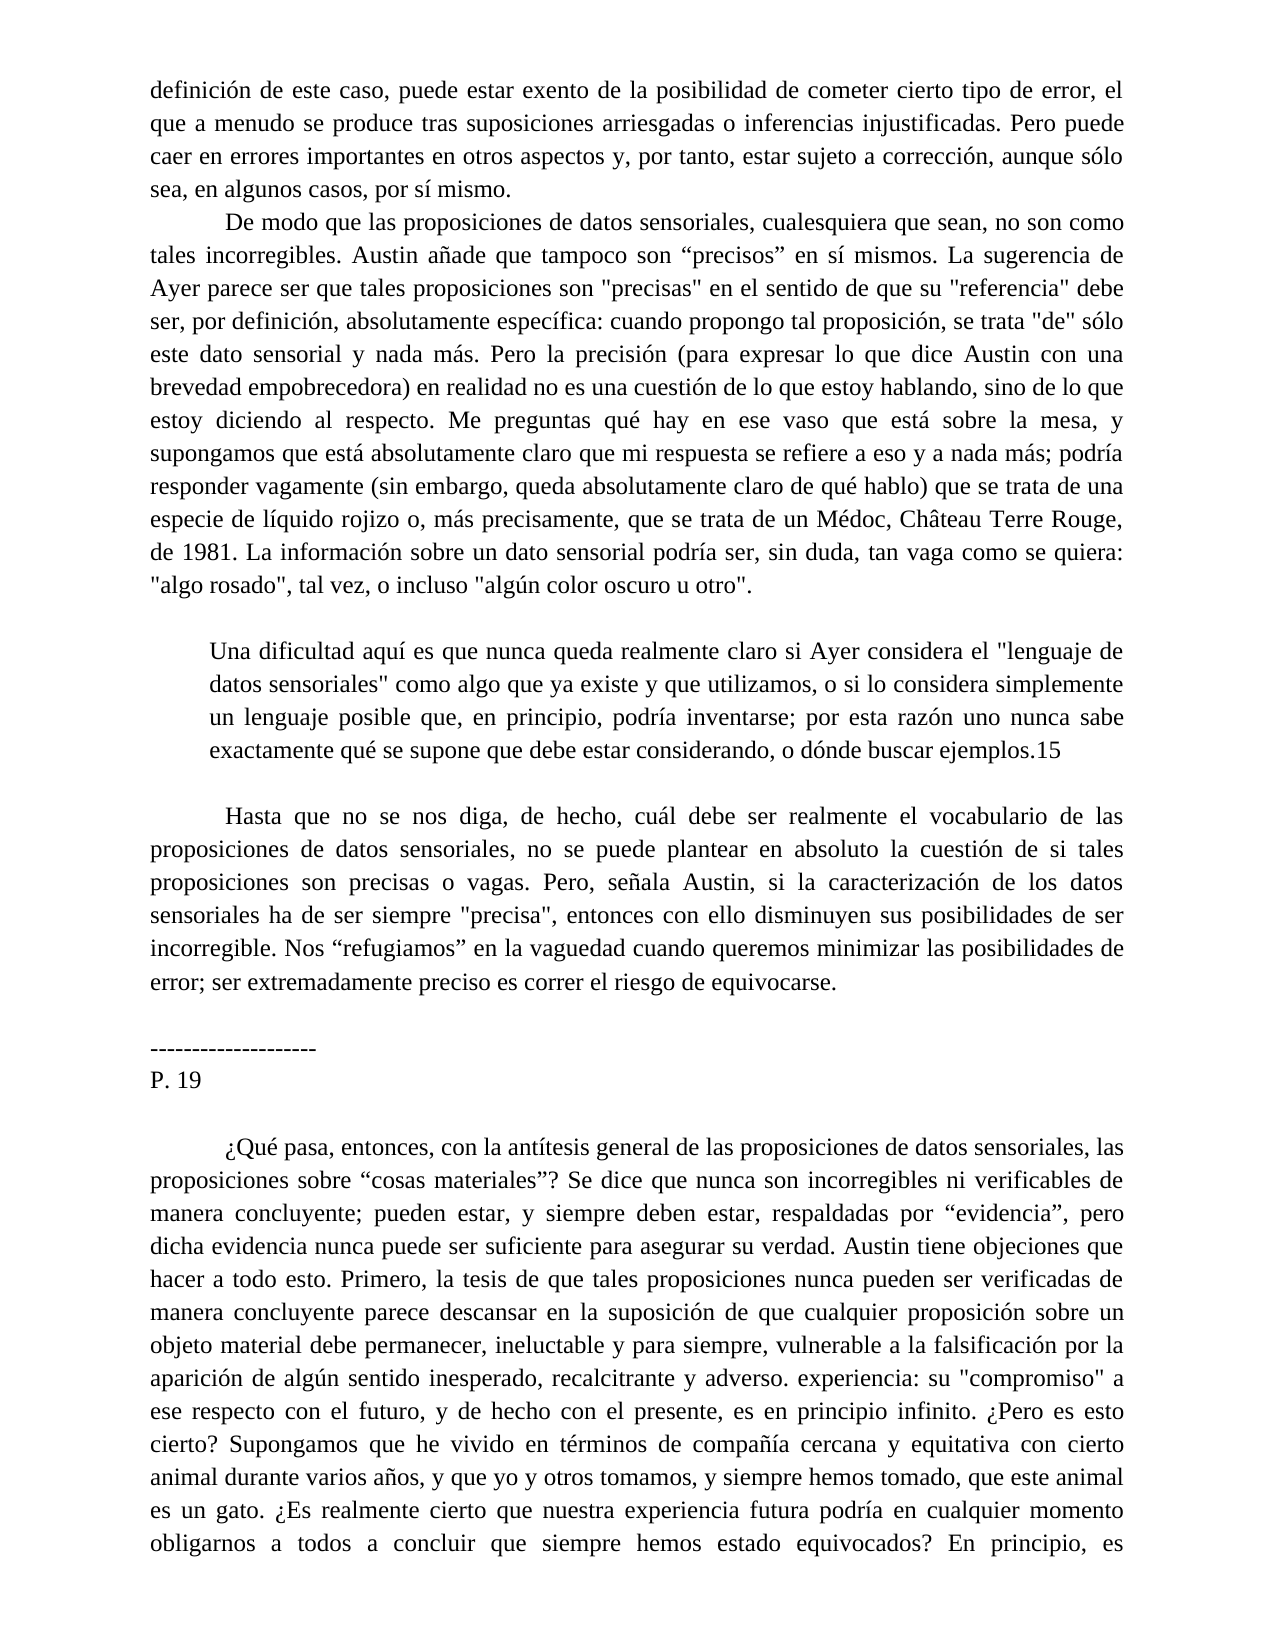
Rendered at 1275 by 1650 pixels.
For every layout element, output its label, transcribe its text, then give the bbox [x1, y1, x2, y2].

text Una dificultad aquí es que nunca queda realmente claro si Ayer considera el "lenguaje de datos sensoriales" como algo que ya existe y que utilizamos, o si lo considera simplemente un lenguaje posible que, en principio, podría inventarse; por esta razón uno nunca sabe exactamente qué se supone que debe estar considerando, o dónde buscar ejemplos.15 [209, 636, 1125, 764]
text Hasta que no se nos diga, de hecho, cuál debe ser realmente el vocabulario de las proposiciones de datos sensoriales, no se puede plantear en absoluto la cuestión de si tales proposiciones son precisas o vagas. Pero, señala Austin, si la caracterización de los datos sensoriales ha de ser siempre "precisa", entonces con ello disminuyen sus posibilidades de ser incorregible. Nos “refugiamos” en la vaguedad cuando queremos minimizar las posibilidades de error; ser extremadamente preciso es correr el riesgo de equivocarse. [150, 801, 1125, 995]
text definición de este caso, puede estar exento de la posibilidad de cometer cierto tipo de error, el que a menudo se produce tras suposiciones arriesgadas o inferencias injustificadas. Pero puede caer en errores importantes en otros aspectos y, por tanto, estar sujeto a corrección, aunque sólo sea, en algunos casos, por sí mismo. [150, 75, 1125, 203]
text -------------------- [150, 1033, 1125, 1061]
text De modo que las proposiciones de datos sensoriales, cualesquiera que sean, no son como tales incorregibles. Austin añade que tampoco son “precisos” en sí mismos. La sugerencia de Ayer parece ser que tales proposiciones son "precisas" en el sentido de que su "referencia" debe ser, por definición, absolutamente específica: cuando propongo tal proposición, se trata "de" sólo este dato sensorial y nada más. Pero la precisión (para expresar lo que dice Austin con una brevedad empobrecedora) en realidad no es una cuestión de lo que estoy hablando, sino de lo que estoy diciendo al respecto. Me preguntas qué hay en ese vaso que está sobre la mesa, y supongamos que está absolutamente claro que mi respuesta se refiere a eso y a nada más; podría responder vagamente (sin embargo, queda absolutamente claro de qué hablo) que se trata de una especie de líquido rojizo o, más precisamente, que se trata de un Médoc, Château Terre Rouge, de 1981. La información sobre un dato sensorial podría ser, sin duda, tan vaga como se quiera: "algo rosado", tal vez, o incluso "algún color oscuro u otro". [150, 207, 1125, 599]
text P. 19 [150, 1066, 1125, 1094]
text ¿Qué pasa, entonces, con la antítesis general de las proposiciones de datos sensoriales, las proposiciones sobre “cosas materiales”? Se dice que nunca son incorregibles ni verificables de manera concluyente; pueden estar, y siempre deben estar, respaldadas por “evidencia”, pero dicha evidencia nunca puede ser suficiente para asegurar su verdad. Austin tiene objeciones que hacer a todo esto. Primero, la tesis de que tales proposiciones nunca pueden ser verificadas de manera concluyente parece descansar en la suposición de que cualquier proposición sobre un objeto material debe permanecer, ineluctable y para siempre, vulnerable a la falsificación por la aparición de algún sentido inesperado, recalcitrante y adverso. experiencia: su "compromiso" a ese respecto con el futuro, y de hecho con el presente, es en principio infinito. ¿Pero es esto cierto? Supongamos que he vivido en términos de compañía cercana y equitativa con cierto animal durante varios años, y que yo y otros tomamos, y siempre hemos tomado, que este animal es un gato. ¿Es realmente cierto que nuestra experiencia futura podría en cualquier momento obligarnos a todos a concluir que siempre hemos estado equivocados? En principio, es [150, 1132, 1125, 1557]
